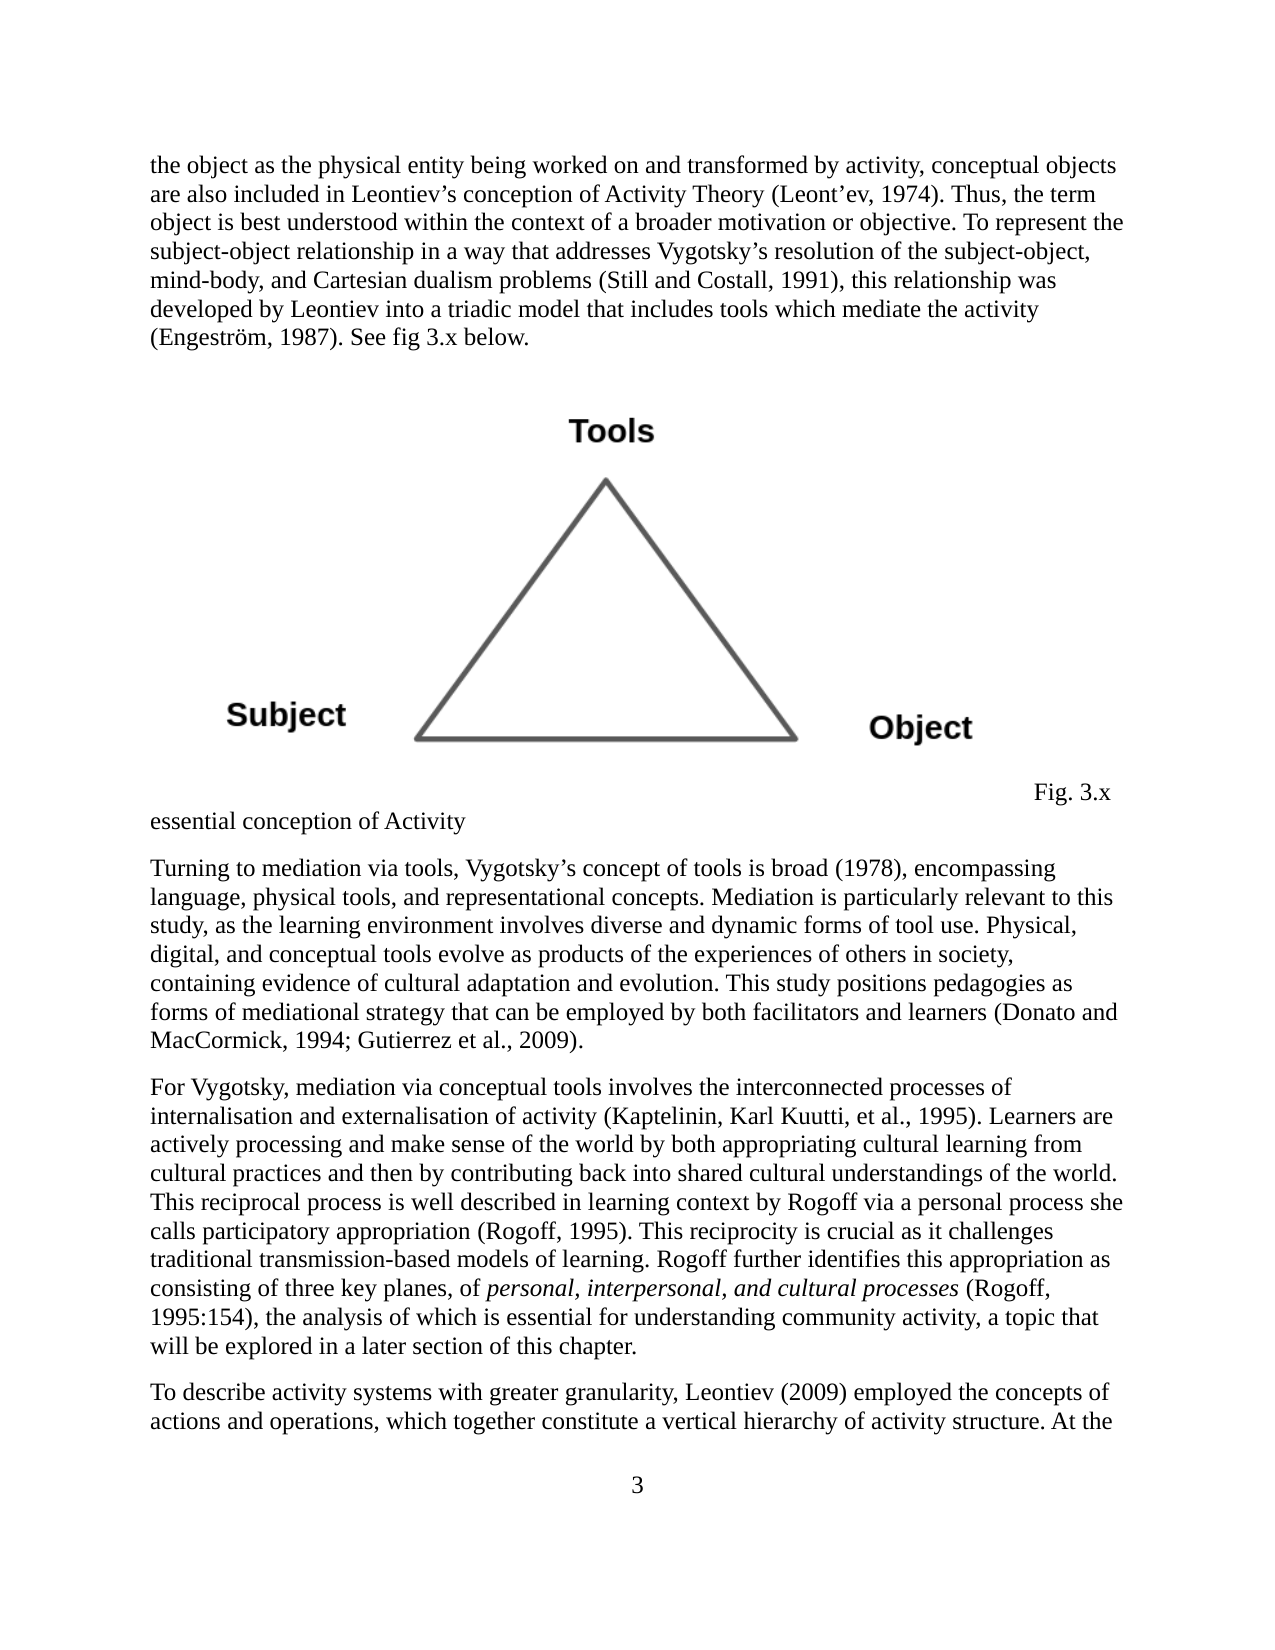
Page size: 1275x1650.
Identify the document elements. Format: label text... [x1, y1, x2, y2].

picture [150, 369, 1028, 801]
text Fig. 3.x essential conception of Activity [150, 369, 1125, 835]
text To describe activity systems with greater granularity, Leontiev (2009) employed the concepts of actions and operations, which together constitute a vertical hierarchy of activity structure. At the [150, 1377, 1125, 1435]
text the object as the physical entity being worked on and transformed by activity, conceptual objects are also included in Leontiev’s conception of Activity Theory (Leont’ev, 1974). Thus, the term object is best understood within the context of a broader motivation or objective. To represent the subject-object relationship in a way that addresses Vygotsky’s resolution of the subject-object, mind-body, and Cartesian dualism problems (Still and Costall, 1991), this relationship was developed by Leontiev into a triadic model that includes tools which mediate the activity (Engeström, 1987). See fig 3.x below. [150, 150, 1125, 351]
text For Vygotsky, mediation via conceptual tools involves the interconnected processes of internalisation and externalisation of activity (Kaptelinin, Karl Kuutti, et al., 1995). Learners are actively processing and make sense of the world by both appropriating cultural learning from cultural practices and then by contributing back into shared cultural understandings of the world. This reciprocal process is well described in learning context by Rogoff via a personal process she calls participatory appropriation (Rogoff, 1995). This reciprocity is crucial as it challenges traditional transmission-based models of learning. Rogoff further identifies this appropriation as consisting of three key planes, of personal, interpersonal, and cultural processes (Rogoff, 1995:154), the analysis of which is essential for understanding community activity, a topic that will be explored in a later section of this chapter. [150, 1072, 1125, 1359]
text Turning to mediation via tools, Vygotsky’s concept of tools is broad (1978), encompassing language, physical tools, and representational concepts. Mediation is particularly relevant to this study, as the learning environment involves diverse and dynamic forms of tool use. Physical, digital, and conceptual tools evolve as products of the experiences of others in society, containing evidence of cultural adaptation and evolution. This study positions pedagogies as forms of mediational strategy that can be employed by both facilitators and learners (Donato and MacCormick, 1994; Gutierrez et al., 2009). [150, 853, 1125, 1054]
